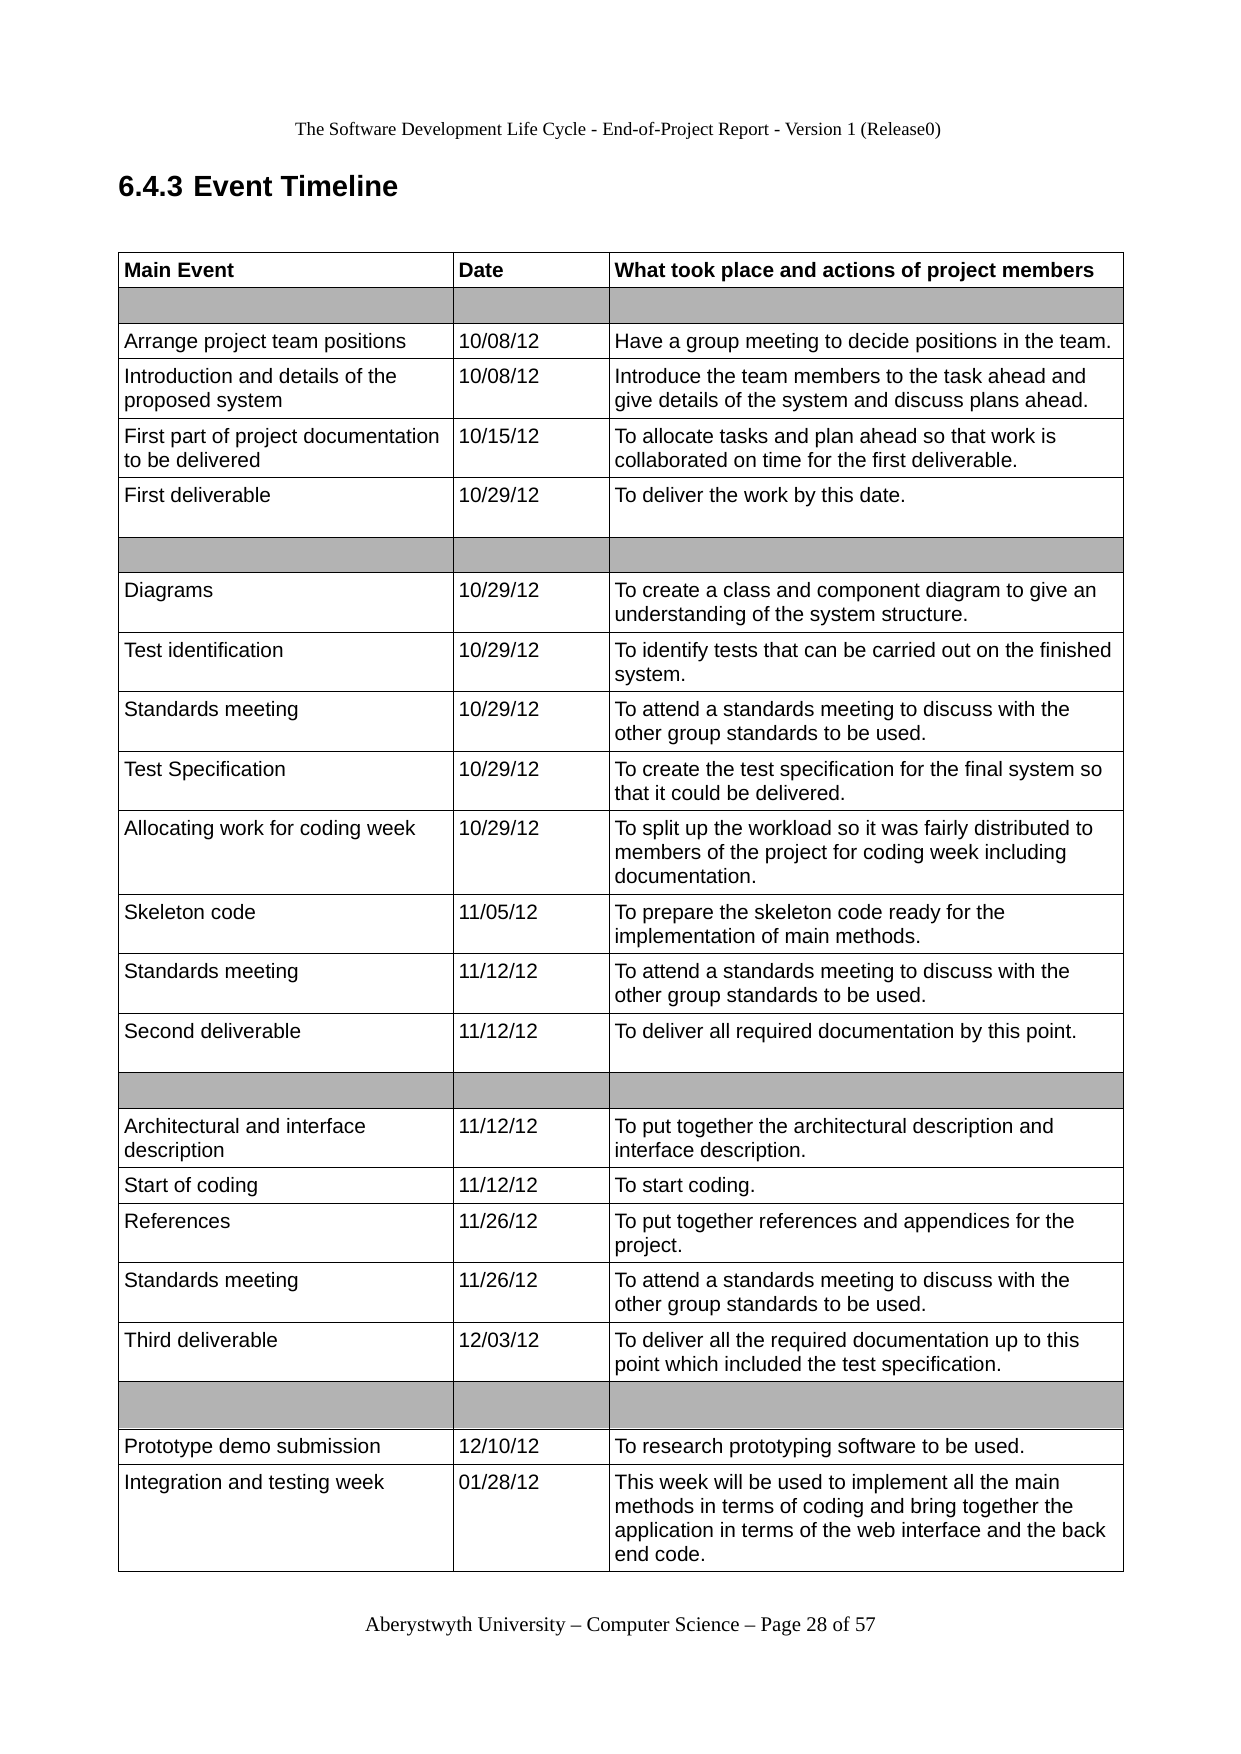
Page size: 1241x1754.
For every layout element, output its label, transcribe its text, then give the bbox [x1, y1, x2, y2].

table_cell 29/10/12 [454, 633, 609, 691]
table_cell Prototype demo submission [119, 1430, 453, 1464]
table_cell First deliverable [119, 478, 453, 537]
table_cell Standards meeting [119, 1263, 453, 1322]
table_cell [119, 1382, 453, 1428]
table_cell 28/01/12 [454, 1465, 609, 1571]
table_cell [454, 1382, 609, 1428]
table_cell Skeleton code [119, 895, 453, 953]
table_cell Architectural and interface description [119, 1109, 453, 1167]
table_cell 03/12/12 [454, 1323, 609, 1381]
table_cell To create a class and component diagram to give an understanding of the system structure. [610, 573, 1123, 632]
table_cell To attend a standards meeting to discuss with the other group standards to be used. [610, 954, 1123, 1013]
table_cell [454, 288, 609, 323]
table_cell Start of coding [119, 1168, 453, 1203]
table_cell To identify tests that can be carried out on the finished system. [610, 633, 1123, 691]
table_cell 29/10/12 [454, 478, 609, 537]
table_cell To put together the architectural description and interface description. [610, 1109, 1123, 1167]
table_cell Third deliverable [119, 1323, 453, 1381]
table_cell This week will be used to implement all the main methods in terms of coding and bring together the application in terms of the web interface and the back end code. [610, 1465, 1123, 1571]
table_cell [119, 288, 453, 323]
table_cell 12/11/12 [454, 1109, 609, 1167]
table_cell To deliver the work by this date. [610, 478, 1123, 537]
table_cell Standards meeting [119, 692, 453, 751]
table_cell [454, 1073, 609, 1108]
table_cell 29/10/12 [454, 573, 609, 632]
table_cell To deliver all the required documentation up to this point which included the test specification. [610, 1323, 1123, 1381]
table_cell 10/12/12 [454, 1430, 609, 1464]
table_cell Arrange project team positions [119, 324, 453, 358]
table_cell To deliver all required documentation by this point. [610, 1014, 1123, 1072]
table_cell Introduction and details of the proposed system [119, 359, 453, 418]
table_cell 26/11/12 [454, 1263, 609, 1322]
table_cell Have a group meeting to decide positions in the team. [610, 324, 1123, 358]
table_cell 29/10/12 [454, 752, 609, 810]
table_cell [454, 538, 609, 572]
table_cell 12/11/12 [454, 1014, 609, 1072]
table_cell Diagrams [119, 573, 453, 632]
table_cell Standards meeting [119, 954, 453, 1013]
table_cell 08/10/12 [454, 359, 609, 418]
table_cell [610, 538, 1123, 572]
subtitle Event Timeline [118, 169, 1122, 203]
table_cell 29/10/12 [454, 692, 609, 751]
table_cell References [119, 1204, 453, 1262]
table_cell 08/10/12 [454, 324, 609, 358]
table_cell [119, 538, 453, 572]
table_cell First part of project documentation to be delivered [119, 419, 453, 477]
table_cell [610, 1073, 1123, 1108]
table_cell [119, 1073, 453, 1108]
table_cell [610, 1382, 1123, 1428]
table_cell To research prototyping software to be used. [610, 1430, 1123, 1464]
table_cell Allocating work for coding week [119, 811, 453, 894]
table_cell [610, 288, 1123, 323]
table_cell Second deliverable [119, 1014, 453, 1072]
table_cell To prepare the skeleton code ready for the implementation of main methods. [610, 895, 1123, 953]
table_cell 26/11/12 [454, 1204, 609, 1262]
table_cell To allocate tasks and plan ahead so that work is collaborated on time for the first deliverable. [610, 419, 1123, 477]
table_cell Test identification [119, 633, 453, 691]
table_cell To split up the workload so it was fairly distributed to members of the project for coding week including documentation. [610, 811, 1123, 894]
table_header Main Event [119, 253, 453, 287]
table_cell Introduce the team members to the task ahead and give details of the system and discuss plans ahead. [610, 359, 1123, 418]
table_cell 05/11/12 [454, 895, 609, 953]
table_cell 12/11/12 [454, 954, 609, 1013]
table_cell 12/11/12 [454, 1168, 609, 1203]
table_cell To create the test specification for the final system so that it could be delivered. [610, 752, 1123, 810]
table_cell To attend a standards meeting to discuss with the other group standards to be used. [610, 1263, 1123, 1322]
table_cell Test Specification [119, 752, 453, 810]
table_cell 15/10/12 [454, 419, 609, 477]
table_cell Integration and testing week [119, 1465, 453, 1571]
table_cell To put together references and appendices for the project. [610, 1204, 1123, 1262]
table_cell 29/10/12 [454, 811, 609, 894]
table_header Date [454, 253, 609, 287]
table_cell To attend a standards meeting to discuss with the other group standards to be used. [610, 692, 1123, 751]
table_cell To start coding. [610, 1168, 1123, 1203]
table_header What took place and actions of project members [610, 253, 1123, 287]
